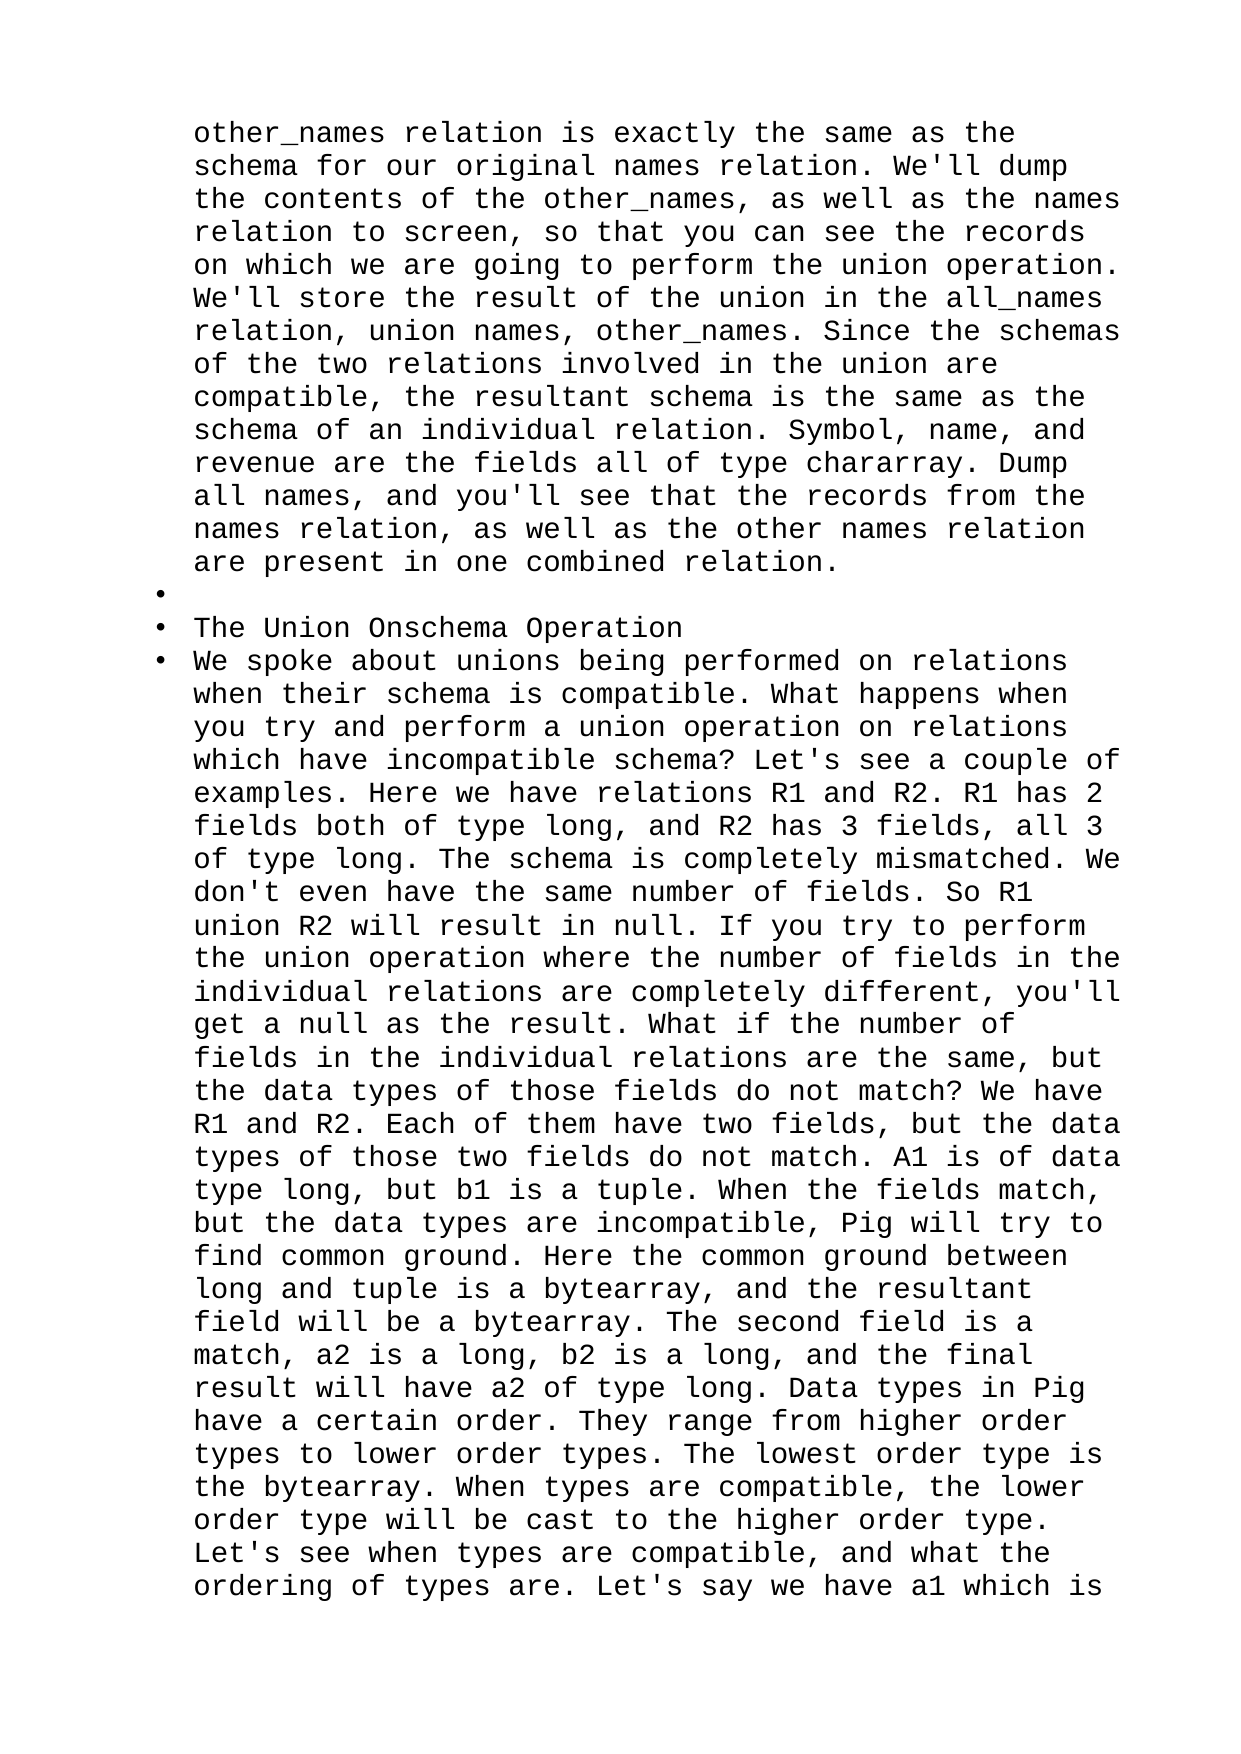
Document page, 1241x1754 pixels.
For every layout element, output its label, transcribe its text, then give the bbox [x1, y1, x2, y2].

list We spoke about unions being performed on relations when their schema is compatible. What happens when you try and perform a union operation on relations which have incompatible schema? Let's see a couple of examples. Here we have relations R1 and R2. R1 has 2 fields both of type long, and R2 has 3 fields, all 3 of type long. The schema is completely mismatched. We don't even have the same number of fields. So R1 union R2 will result in null. If you try to perform the union operation where the number of fields in the individual relations are completely different, you'll get a null as the result. What if the number of fields in the individual relations are the same, but the data types of those fields do not match? We have R1 and R2. Each of them have two fields, but the data types of those two fields do not match. A1 is of data type long, but b1 is a tuple. When the fields match, but the data types are incompatible, Pig will try to find common ground. Here the common ground between long and tuple is a bytearray, and the resultant field will be a bytearray. The second field is a match, a2 is a long, b2 is a long, and the final result will have a2 of type long. Data types in Pig have a certain order. They range from higher order types to lower order types. The lowest order type is the bytearray. When types are compatible, the lower order type will be cast to the higher order type. Let's see when types are compatible, and what the ordering of types are. Let's say we have a1 which is [156, 646, 1122, 1604]
list other_names relation is exactly the same as the schema for our original names relation. We'll dump the contents of the other_names, as well as the names relation to screen, so that you can see the records on which we are going to perform the union operation. We'll store the result of the union in the all_names relation, union names, other_names. Since the schemas of the two relations involved in the union are compatible, the resultant schema is the same as the schema of an individual relation. Symbol, name, and revenue are the fields all of type chararray. Dump all names, and you'll see that the records from the names relation, as well as the other names relation are present in one combined relation. [156, 118, 1122, 580]
list The Union Onschema Operation [156, 613, 1122, 646]
